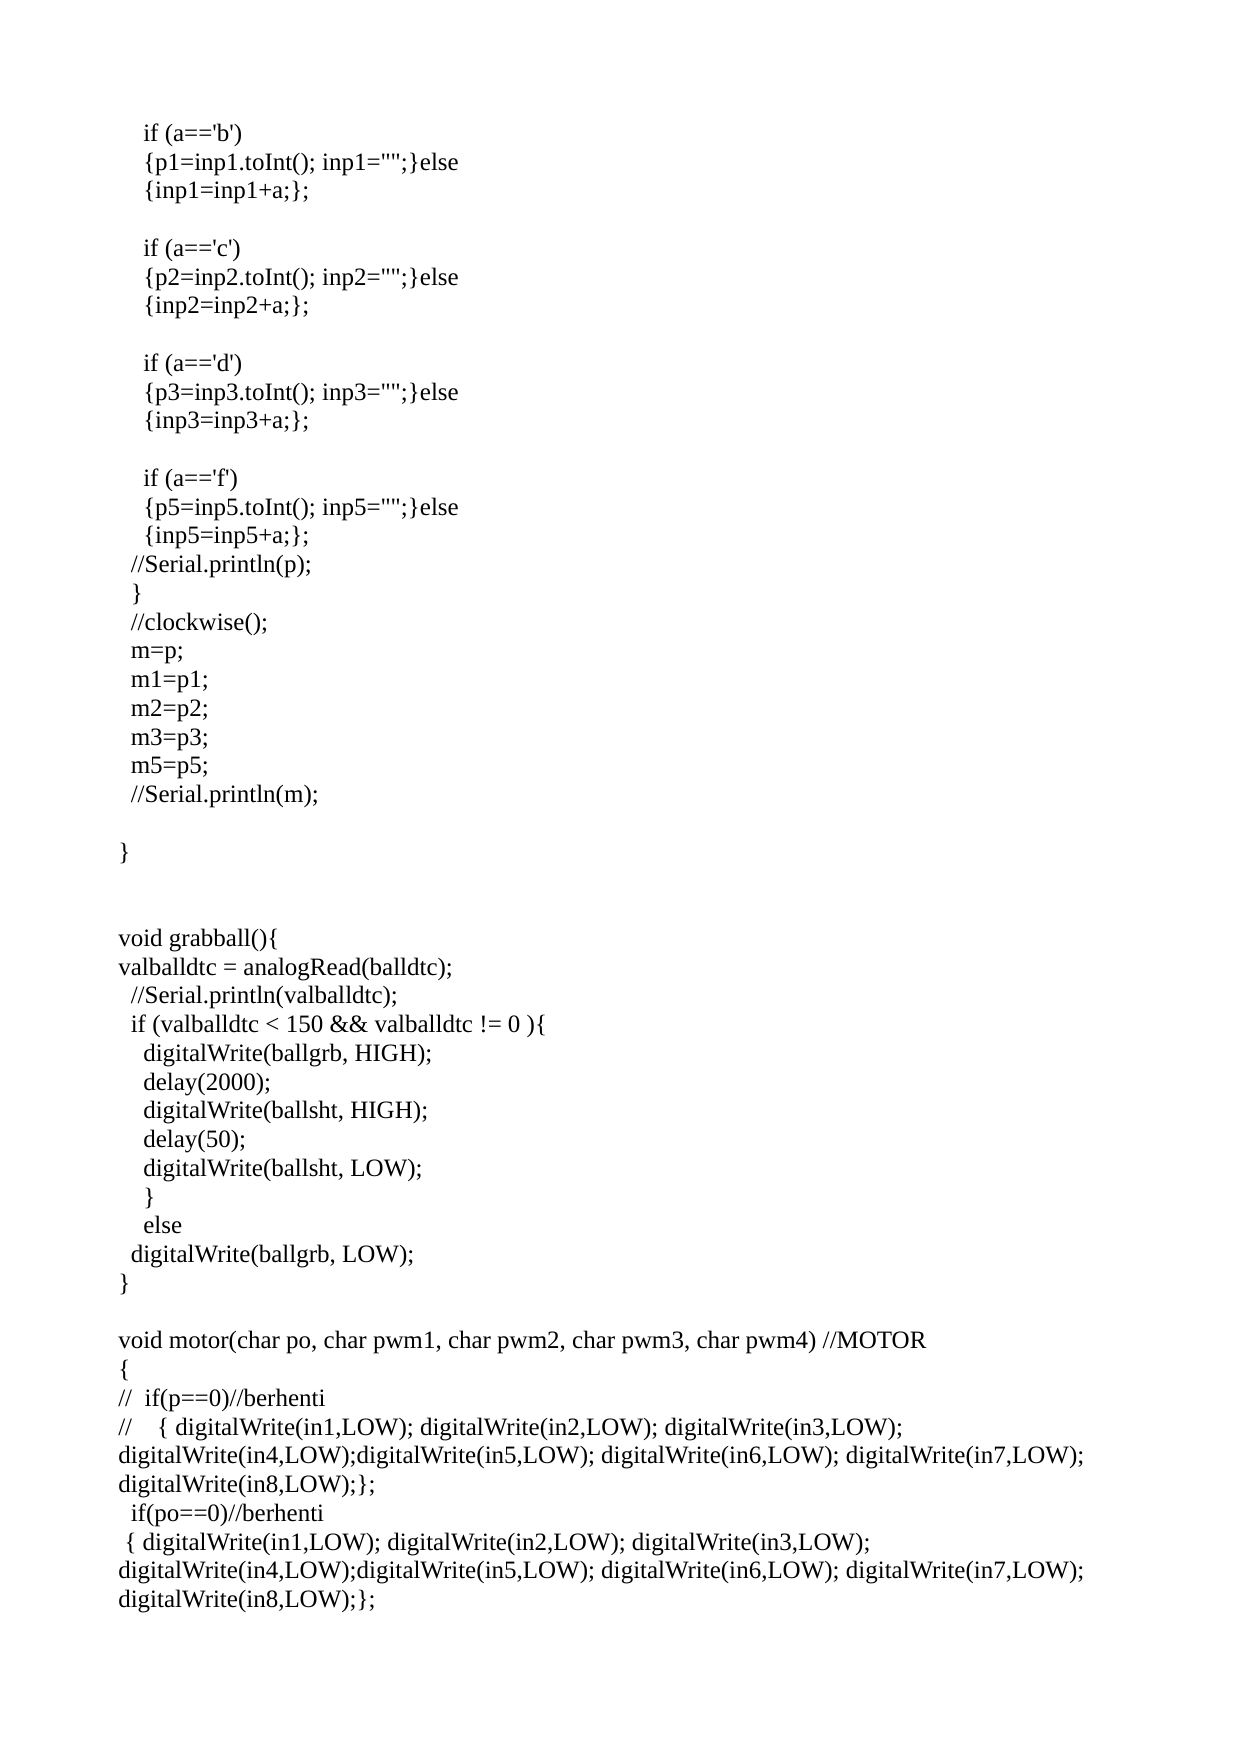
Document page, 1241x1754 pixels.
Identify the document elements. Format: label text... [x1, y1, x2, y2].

text m5=p5; [118, 751, 1122, 779]
text digitalWrite(ballgrb, HIGH); [118, 1038, 1122, 1067]
text {inp2=inp2+a;}; [118, 291, 1122, 319]
text } [118, 578, 1122, 607]
text digitalWrite(ballsht, HIGH); [118, 1096, 1122, 1124]
text {p3=inp3.toInt(); inp3="";}else [118, 377, 1122, 406]
text if (a=='d') [118, 348, 1122, 377]
text delay(50); [118, 1124, 1122, 1153]
text } [118, 837, 1122, 866]
text {p1=inp1.toInt(); inp1="";}else [118, 147, 1122, 176]
text //Serial.println(valballdtc); [118, 981, 1122, 1009]
text void motor(char po, char pwm1, char pwm2, char pwm3, char pwm4) //MOTOR [118, 1326, 1122, 1354]
text if (valballdtc < 150 && valballdtc != 0 ){ [118, 1009, 1122, 1038]
text if(po==0)//berhenti [118, 1498, 1122, 1527]
text } [118, 1268, 1122, 1297]
text // if(p==0)//berhenti [118, 1383, 1122, 1412]
text //Serial.println(m); [118, 779, 1122, 808]
text m2=p2; [118, 693, 1122, 722]
text if (a=='f') [118, 463, 1122, 492]
text valballdtc = analogRead(balldtc); [118, 952, 1122, 981]
text } [118, 1182, 1122, 1211]
text {inp3=inp3+a;}; [118, 406, 1122, 434]
text if (a=='c') [118, 233, 1122, 262]
text {p5=inp5.toInt(); inp5="";}else [118, 492, 1122, 521]
text // { digitalWrite(in1,LOW); digitalWrite(in2,LOW); digitalWrite(in3,LOW); digitalWrite(in4,LOW);digitalWrite(in5,LOW); digitalWrite(in6,LOW); digitalWrite(in7,LOW); digitalWrite(in8,LOW);}; [118, 1412, 1122, 1498]
text {p2=inp2.toInt(); inp2="";}else [118, 262, 1122, 291]
text //Serial.println(p); [118, 549, 1122, 578]
text m=p; [118, 636, 1122, 664]
text m1=p1; [118, 664, 1122, 693]
text {inp1=inp1+a;}; [118, 176, 1122, 204]
text { digitalWrite(in1,LOW); digitalWrite(in2,LOW); digitalWrite(in3,LOW); digitalWrite(in4,LOW);digitalWrite(in5,LOW); digitalWrite(in6,LOW); digitalWrite(in7,LOW); digitalWrite(in8,LOW);}; [118, 1527, 1122, 1613]
text digitalWrite(ballsht, LOW); [118, 1153, 1122, 1182]
text delay(2000); [118, 1067, 1122, 1096]
text digitalWrite(ballgrb, LOW); [118, 1239, 1122, 1268]
text m3=p3; [118, 722, 1122, 751]
text { [118, 1354, 1122, 1383]
text //clockwise(); [118, 607, 1122, 636]
text else [118, 1211, 1122, 1239]
text {inp5=inp5+a;}; [118, 521, 1122, 549]
text void grabball(){ [118, 923, 1122, 952]
text if (a=='b') [118, 118, 1122, 147]
